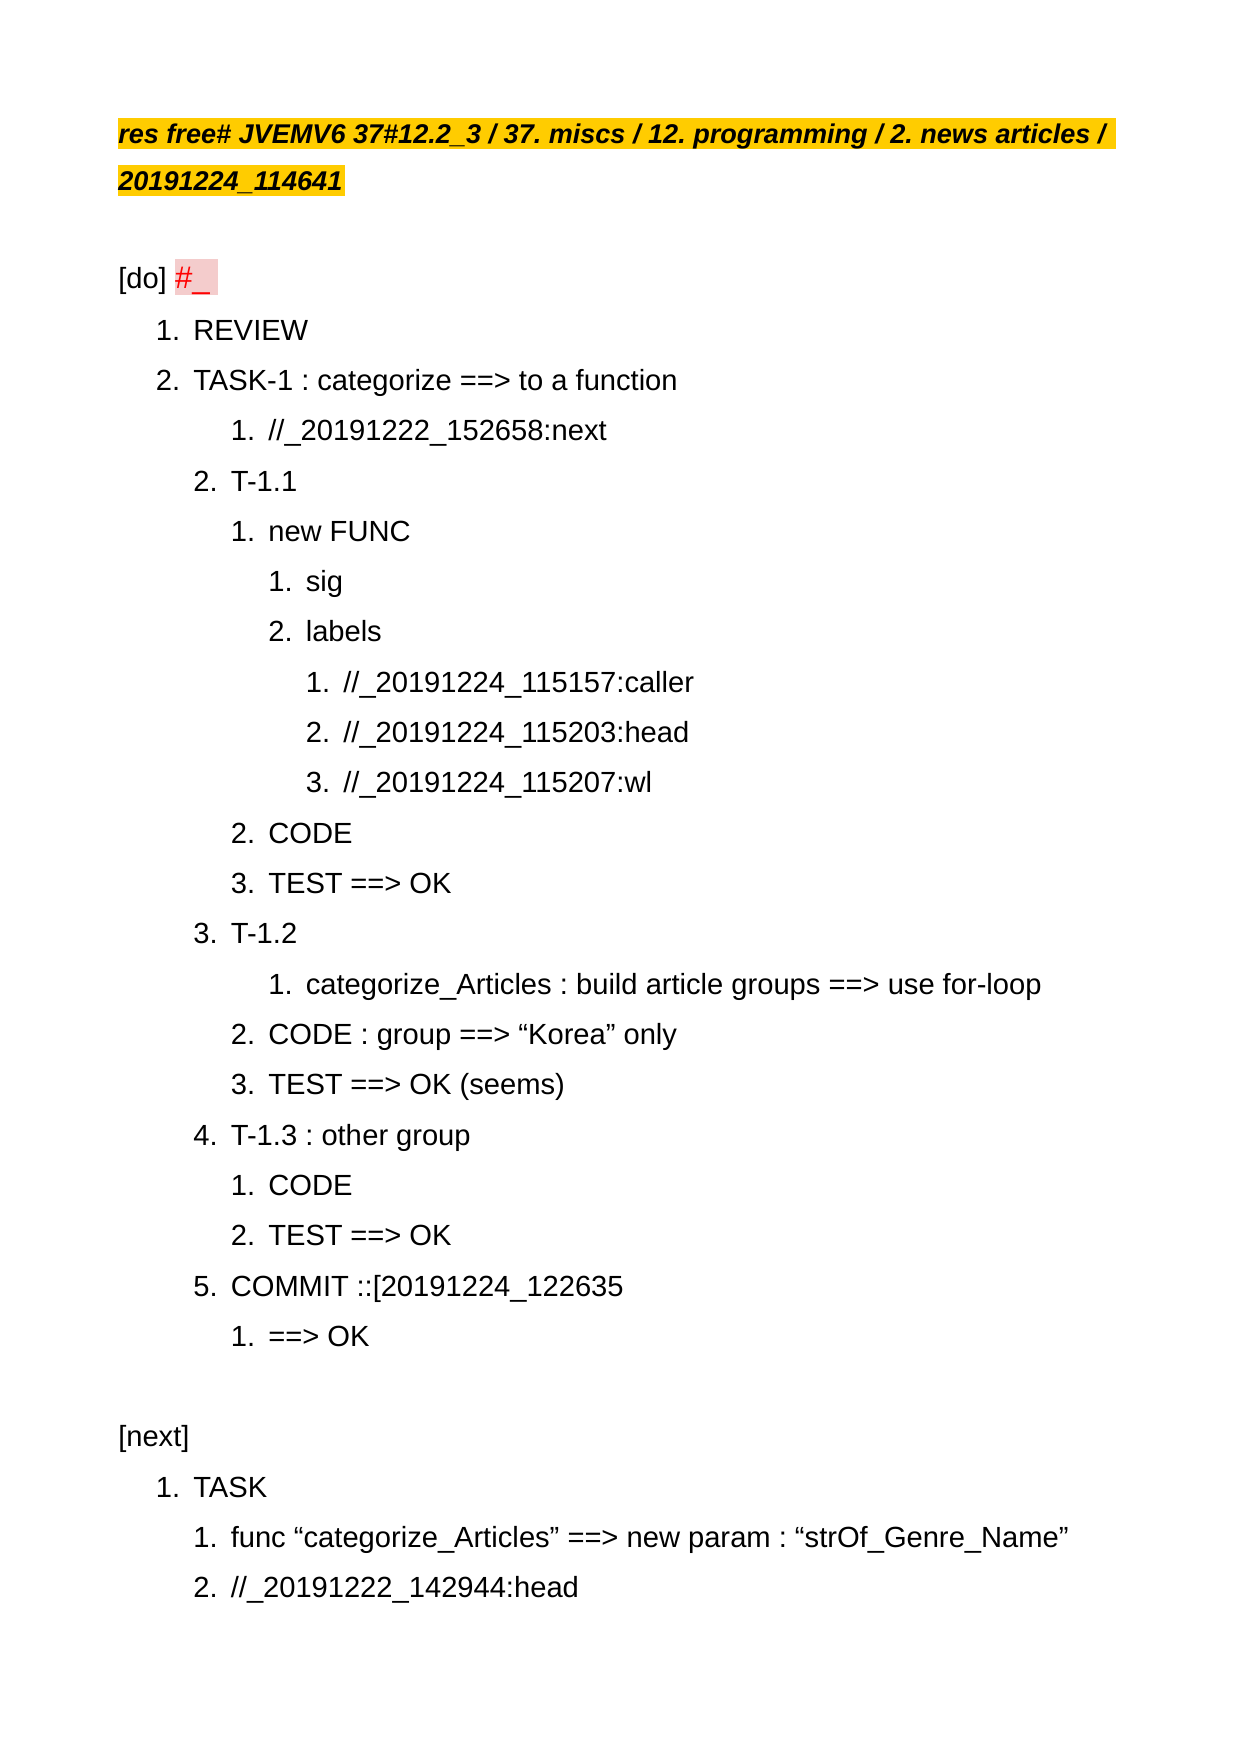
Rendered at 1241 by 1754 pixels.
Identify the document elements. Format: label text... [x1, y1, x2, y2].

list CODE [231, 1168, 1122, 1201]
list REVIEW [156, 313, 1122, 346]
list COMMIT ::[20191224_122635 [193, 1268, 1122, 1302]
list categorize_Articles : build article groups ==> use for-loop [268, 967, 1122, 1000]
list TEST ==> OK [231, 1218, 1122, 1252]
list TEST ==> OK (seems) [231, 1067, 1122, 1101]
list //_20191224_115207:wl [306, 765, 1122, 799]
list new FUNC [231, 514, 1122, 547]
list TASK [156, 1470, 1122, 1503]
text [do] #_ [118, 259, 1122, 295]
list func “categorize_Articles” ==> new param : “strOf_Genre_Name” [193, 1520, 1122, 1554]
list TASK-1 : categorize ==> to a function [156, 363, 1122, 396]
list sig [268, 564, 1122, 598]
list ==> OK [231, 1319, 1122, 1352]
list TEST ==> OK [231, 866, 1122, 899]
text [next] [118, 1419, 1122, 1453]
text res free# JVEMV6 37#12.2_3 / 37. miscs / 12. programming / 2. news articles / 20191224_114641 [118, 118, 1122, 196]
list //_20191222_142944:head [193, 1570, 1122, 1604]
list T-1.3 : other group [193, 1118, 1122, 1151]
list //_20191222_152658:next [231, 413, 1122, 447]
list CODE : group ==> “Korea” only [231, 1017, 1122, 1051]
list //_20191224_115157:caller [306, 665, 1122, 698]
list T-1.1 [193, 463, 1122, 497]
list CODE [231, 816, 1122, 849]
list T-1.2 [193, 916, 1122, 950]
list //_20191224_115203:head [306, 715, 1122, 749]
list labels [268, 614, 1122, 648]
